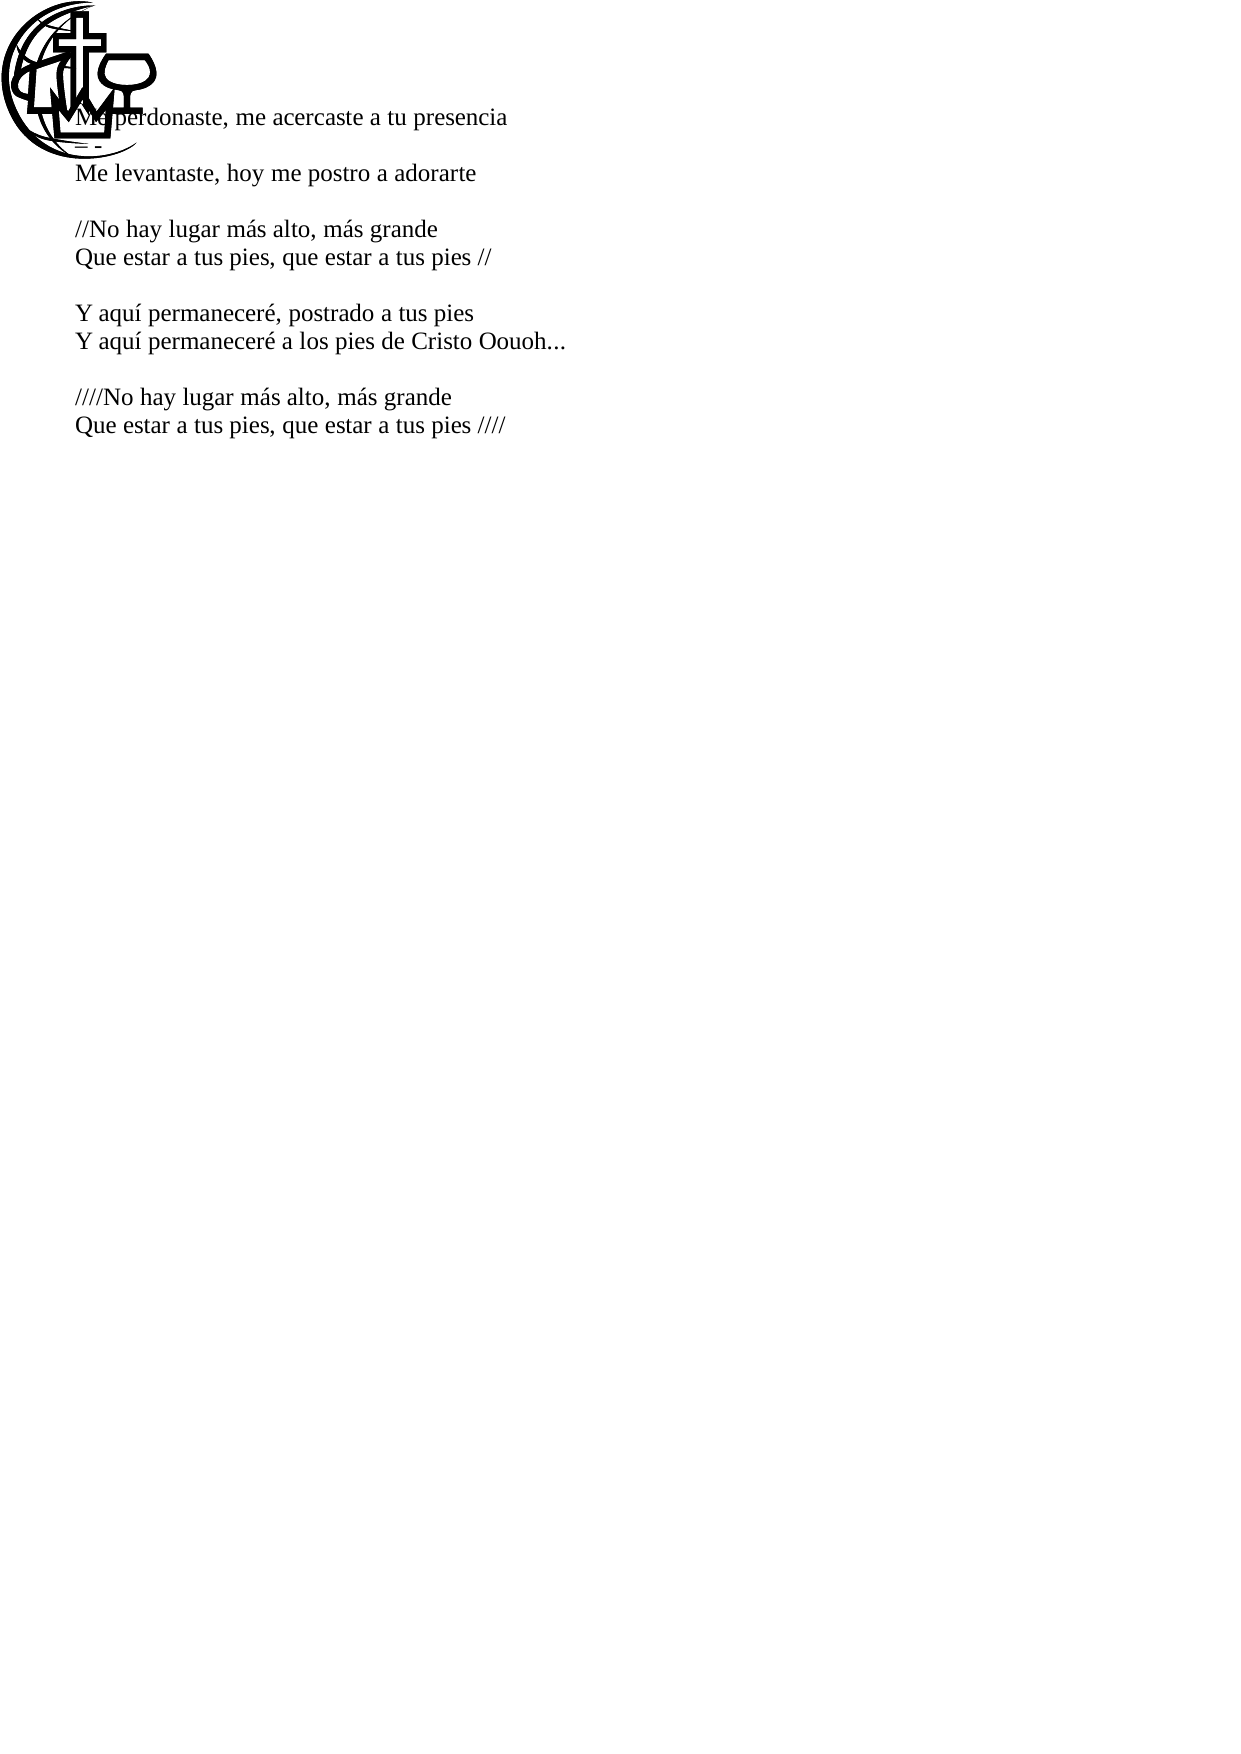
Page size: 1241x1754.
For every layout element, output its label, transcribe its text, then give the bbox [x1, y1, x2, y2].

text Y aquí permaneceré, postrado a tus pies [75, 299, 620, 327]
text Me perdonaste, me acercaste a tu presencia – - [75, 103, 620, 159]
text //No hay lugar más alto, más grande [75, 215, 620, 243]
text Y aquí permaneceré a los pies de Cristo Oouoh... [75, 327, 620, 355]
text Me levantaste, hoy me postro a adorarte [75, 159, 620, 187]
text ////No hay lugar más alto, más grande [75, 383, 620, 411]
text Que estar a tus pies, que estar a tus pies //// [75, 411, 620, 439]
text Que estar a tus pies, que estar a tus pies // [75, 243, 620, 271]
